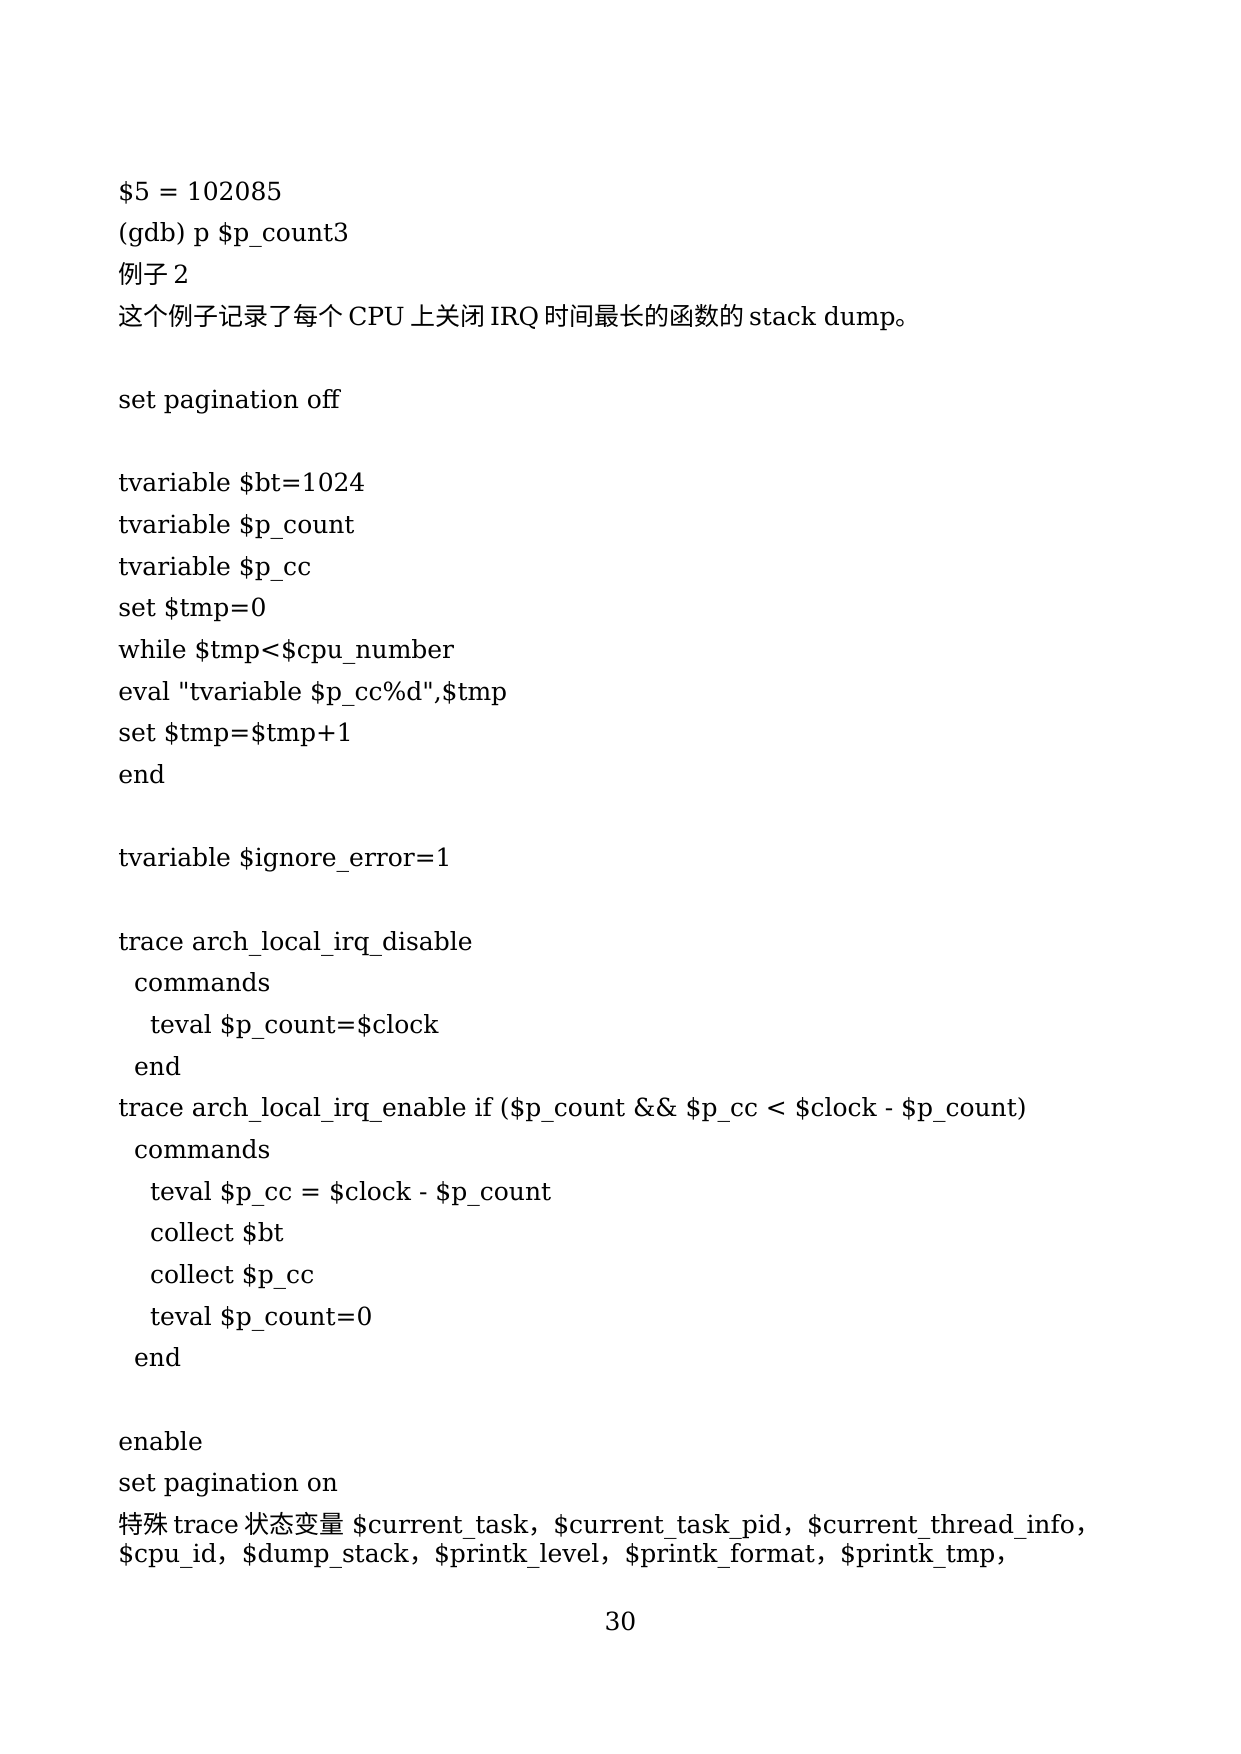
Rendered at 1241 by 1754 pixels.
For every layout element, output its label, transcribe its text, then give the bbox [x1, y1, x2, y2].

text 特殊trace状态变量 $current_task，$current_task_pid，$current_thread_info，$cpu_id，$dump_stack，$printk_level，$printk_format，$printk_tmp， [118, 1510, 1122, 1568]
text enable [118, 1427, 1122, 1456]
text eval "tvariable $p_cc%d",$tmp [118, 677, 1122, 706]
text tvariable $p_cc [118, 552, 1122, 581]
text teval $p_count=0 [118, 1302, 1122, 1331]
text end [118, 760, 1122, 789]
text set $tmp=$tmp+1 [118, 718, 1122, 748]
text commands [118, 1135, 1122, 1164]
text set pagination off [118, 385, 1122, 414]
text teval $p_count=$clock [118, 1010, 1122, 1039]
text end [118, 1343, 1122, 1373]
text 这个例子记录了每个CPU上关闭IRQ时间最长的函数的stack dump。 [118, 302, 1122, 331]
text tvariable $p_count [118, 510, 1122, 539]
text trace arch_local_irq_enable if ($p_count && $p_cc < $clock - $p_count) [118, 1093, 1122, 1123]
text 例子2 [118, 260, 1122, 289]
text while $tmp<$cpu_number [118, 635, 1122, 664]
text tvariable $bt=1024 [118, 468, 1122, 498]
text set pagination on [118, 1468, 1122, 1498]
text set $tmp=0 [118, 593, 1122, 623]
text tvariable $ignore_error=1 [118, 843, 1122, 873]
text teval $p_cc = $clock - $p_count [118, 1177, 1122, 1206]
text collect $p_cc [118, 1260, 1122, 1289]
text end [118, 1052, 1122, 1081]
text trace arch_local_irq_disable [118, 927, 1122, 956]
text $5 = 102085 [118, 177, 1122, 206]
text commands [118, 968, 1122, 998]
text collect $bt [118, 1218, 1122, 1248]
text (gdb) p $p_count3 [118, 218, 1122, 248]
